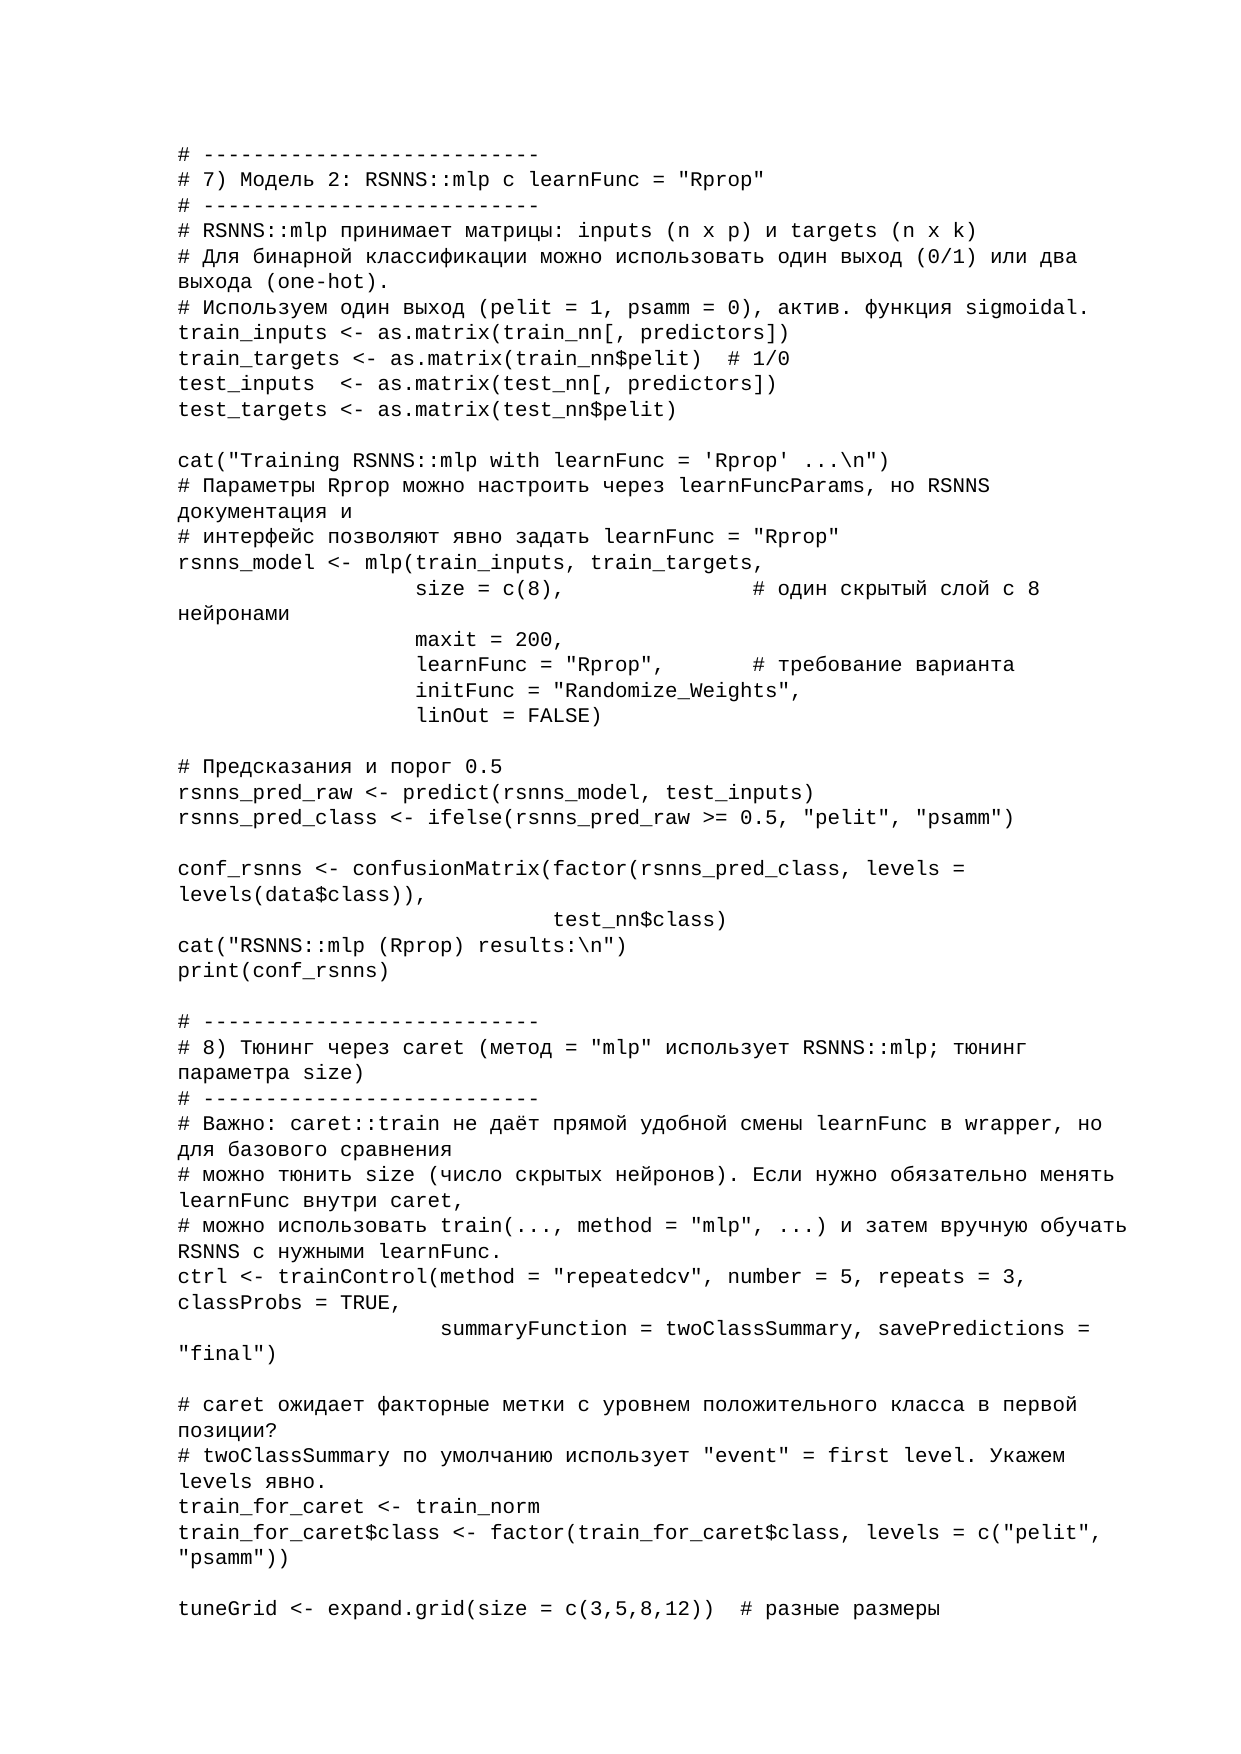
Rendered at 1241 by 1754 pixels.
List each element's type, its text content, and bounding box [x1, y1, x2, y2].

text train_for_caret$class <- factor(train_for_caret$class, levels = c("pelit", "psamm")) [177, 1522, 1152, 1571]
text size = c(8), # один скрытый слой с 8 нейронами [177, 577, 1152, 627]
text rsnns_model <- mlp(train_inputs, train_targets, [177, 552, 1152, 576]
text tuneGrid <- expand.grid(size = c(3,5,8,12)) # разные размеры [177, 1598, 1152, 1622]
text maxit = 200, [177, 628, 1152, 652]
text initFunc = "Randomize_Weights", [177, 679, 1152, 703]
text cat("Training RSNNS::mlp with learnFunc = 'Rprop' ...\n") [177, 450, 1152, 473]
text # Для бинарной классификации можно использовать один выход (0/1) или два выхода (one-hot). [177, 246, 1152, 295]
text cat("RSNNS::mlp (Rprop) results:\n") [177, 935, 1152, 958]
text # --------------------------- [177, 1011, 1152, 1035]
text # интерфейс позволяют явно задать learnFunc = "Rprop" [177, 526, 1152, 550]
text ctrl <- trainControl(method = "repeatedcv", number = 5, repeats = 3, classProbs = TRUE, [177, 1267, 1152, 1316]
text # 7) Модель 2: RSNNS::mlp с learnFunc = "Rprop" [177, 169, 1152, 193]
text test_targets <- as.matrix(test_nn$pelit) [177, 399, 1152, 422]
text # --------------------------- [177, 144, 1152, 167]
text # Параметры Rprop можно настроить через learnFuncParams, но RSNNS документация и [177, 475, 1152, 524]
text # 8) Тюнинг через caret (метод = "mlp" использует RSNNS::mlp; тюнинг параметра size) [177, 1037, 1152, 1086]
text rsnns_pred_raw <- predict(rsnns_model, test_inputs) [177, 782, 1152, 805]
text # caret ожидает факторные метки с уровнем положительного класса в первой позиции? [177, 1394, 1152, 1443]
text # Предсказания и порог 0.5 [177, 756, 1152, 780]
text learnFunc = "Rprop", # требование варианта [177, 654, 1152, 678]
text # --------------------------- [177, 1088, 1152, 1112]
text # RSNNS::mlp принимает матрицы: inputs (n x p) и targets (n x k) [177, 220, 1152, 244]
text # можно использовать train(..., method = "mlp", ...) и затем вручную обучать RSNNS с нужными learnFunc. [177, 1216, 1152, 1265]
text conf_rsnns <- confusionMatrix(factor(rsnns_pred_class, levels = levels(data$class)), [177, 858, 1152, 907]
text rsnns_pred_class <- ifelse(rsnns_pred_raw >= 0.5, "pelit", "psamm") [177, 807, 1152, 831]
text test_nn$class) [177, 909, 1152, 933]
text # Важно: caret::train не даёт прямой удобной смены learnFunc в wrapper, но для базового сравнения [177, 1113, 1152, 1163]
text print(conf_rsnns) [177, 960, 1152, 984]
text # Используем один выход (pelit = 1, psamm = 0), актив. функция sigmoidal. [177, 297, 1152, 320]
text # twoClassSummary по умолчанию использует "event" = first level. Укажем levels явно. [177, 1445, 1152, 1494]
text # --------------------------- [177, 195, 1152, 218]
text train_for_caret <- train_norm [177, 1496, 1152, 1520]
text train_inputs <- as.matrix(train_nn[, predictors]) [177, 322, 1152, 346]
text linOut = FALSE) [177, 705, 1152, 729]
text summaryFunction = twoClassSummary, savePredictions = "final") [177, 1318, 1152, 1367]
text # можно тюнить size (число скрытых нейронов). Если нужно обязательно менять learnFunc внутри caret, [177, 1164, 1152, 1214]
text train_targets <- as.matrix(train_nn$pelit) # 1/0 [177, 348, 1152, 371]
text test_inputs <- as.matrix(test_nn[, predictors]) [177, 373, 1152, 397]
